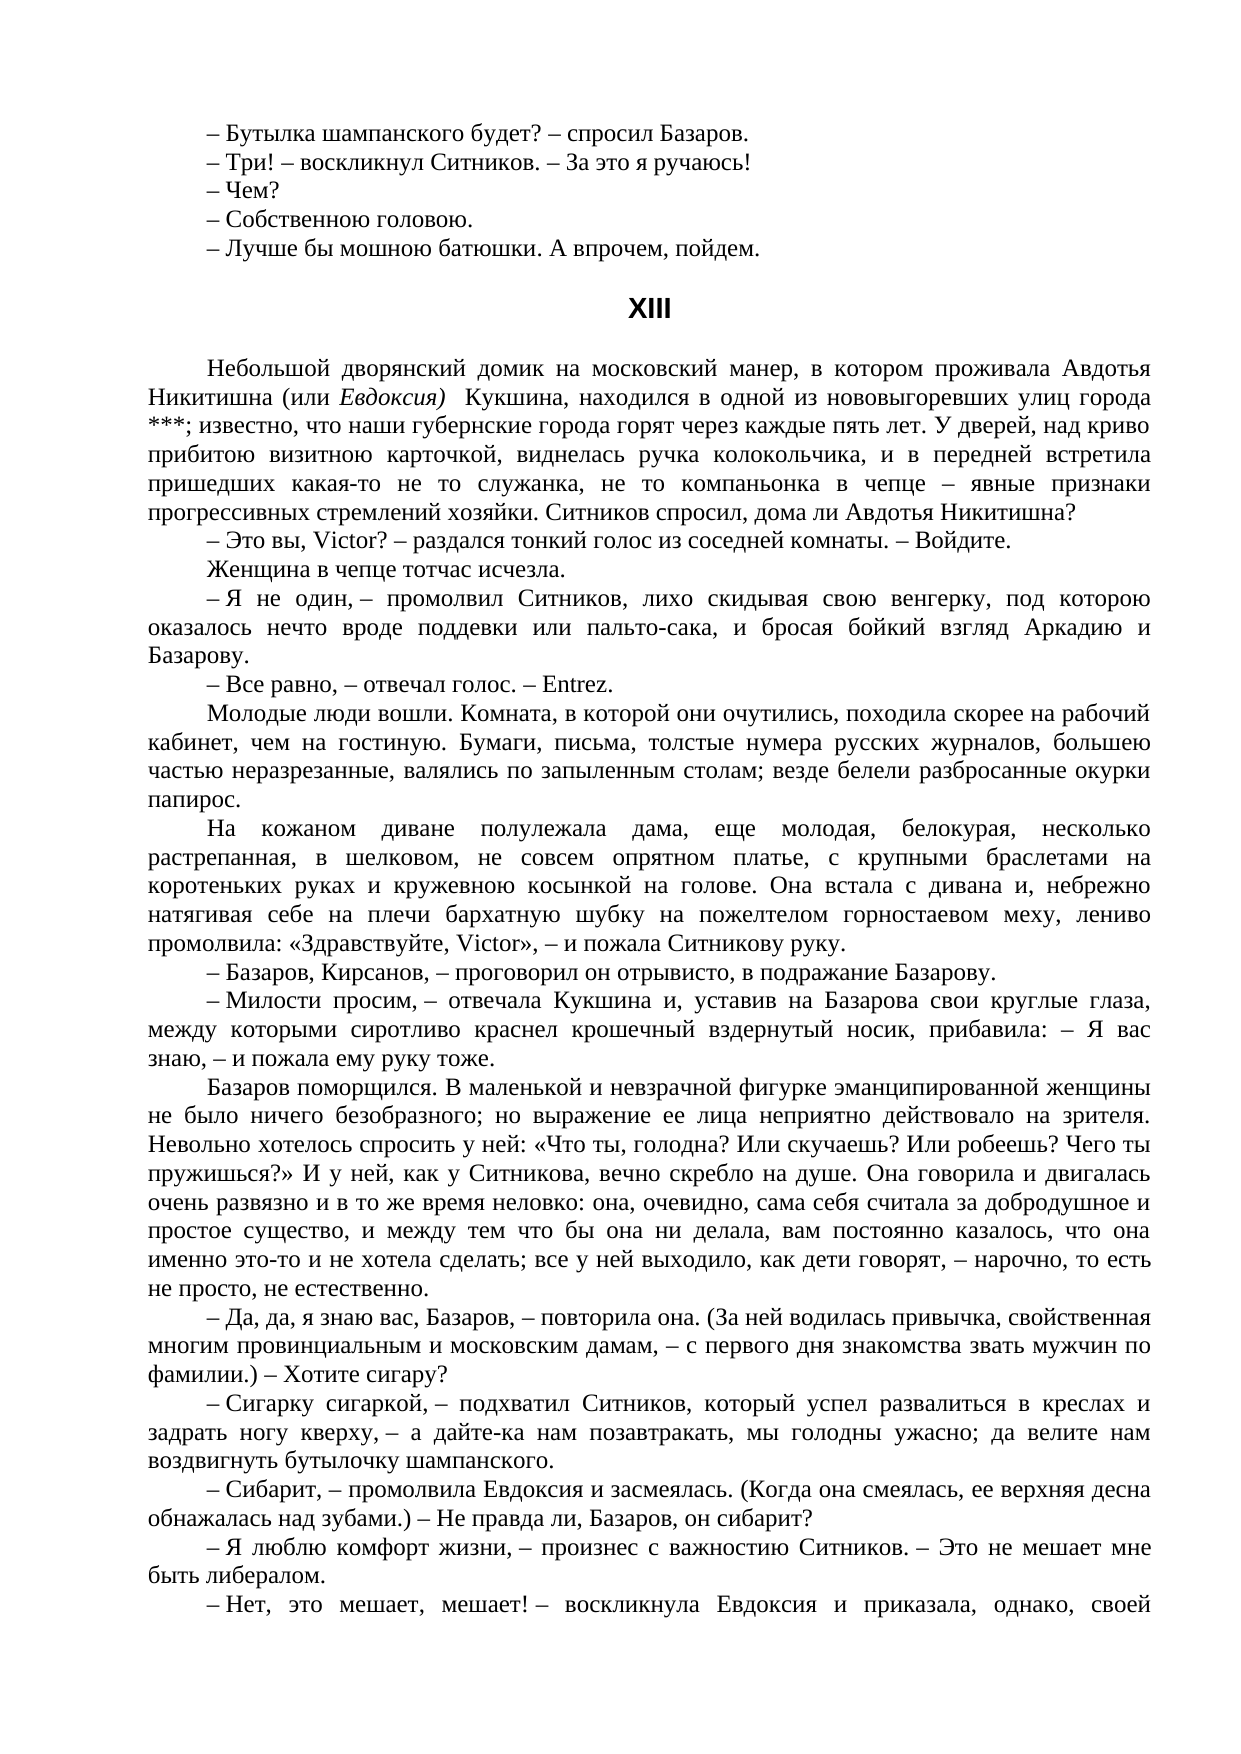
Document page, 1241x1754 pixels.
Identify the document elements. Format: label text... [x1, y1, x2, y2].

text – Базаров, Кирсанов, – проговорил он отрывисто, в подражание Базарову. [148, 957, 1152, 985]
text – Собственною головою. [148, 204, 1152, 233]
text Базаров поморщился. В маленькой и невзрачной фигурке эманципированной женщины не было ничего безобразного; но выражение ее лица неприятно действовало на зрителя. Невольно хотелось спросить у ней: «Что ты, голодна? Или скучаешь? Или робеешь? Чего ты пружишься?» И у ней, как у Ситникова, вечно скребло на душе. Она говорила и двигалась очень развязно и в то же время неловко: она, очевидно, сама себя считала за добродушное и простое существо, и между тем что бы она ни делала, вам постоянно казалось, что она именно это-то и не хотела сделать; все у ней выходило, как дети говорят, – нарочно, то есть не просто, не естественно. [148, 1072, 1152, 1302]
text – Я не один, – промолвил Ситников, лихо скидывая свою венгерку, под которою оказалось нечто вроде поддевки или пальто-сака, и бросая бойкий взгляд Аркадию и Базарову. [148, 583, 1152, 669]
text – Бутылка шампанского будет? – спросил Базаров. [148, 118, 1152, 147]
text – Три! – воскликнул Ситников. – За это я ручаюсь! [148, 147, 1152, 176]
text – Милости просим, – отвечала Кукшина и, уставив на Базарова свои круглые глаза, между которыми сиротливо краснел крошечный вздернутый носик, прибавила: – Я вас знаю, – и пожала ему руку тоже. [148, 985, 1152, 1072]
text – Чем? [148, 176, 1152, 204]
text – Лучше бы мошною батюшки. А впрочем, пойдем. [148, 233, 1152, 262]
text Небольшой дворянский домик на московский манер, в котором проживала Авдотья Никитишна (или Евдоксия) Кукшина, находился в одной из нововыгоревших улиц города ***; известно, что наши губернские города горят через каждые пять лет. У дверей, над криво прибитою визитною карточкой, виднелась ручка колокольчика, и в передней встретила пришедших какая-то не то служанка, не то компаньонка в чепце – явные признаки прогрессивных стремлений хозяйки. Ситников спросил, дома ли Авдотья Никитишна? [148, 353, 1152, 525]
text – Сигарку сигаркой, – подхватил Ситников, который успел развалиться в креслах и задрать ногу кверху, – а дайте-ка нам позавтракать, мы голодны ужасно; да велите нам воздвигнуть бутылочку шампанского. [148, 1388, 1152, 1474]
text Молодые люди вошли. Комната, в которой они очутились, походила скорее на рабочий кабинет, чем на гостиную. Бумаги, письма, толстые нумера русских журналов, большею частью неразрезанные, валялись по запыленным столам; везде белели разбросанные окурки папирос. [148, 698, 1152, 813]
text – Нет, это мешает, мешает! – воскликнула Евдоксия и приказала, однако, своей [148, 1589, 1152, 1618]
text – Я люблю комфорт жизни, – произнес с важностию Ситников. – Это не мешает мне быть либералом. [148, 1532, 1152, 1589]
text – Да, да, я знаю вас, Базаров, – повторила она. (За ней водилась привычка, свойственная многим провинциальным и московским дамам, – с первого дня знакомства звать мужчин по фамилии.) – Хотите сигару? [148, 1302, 1152, 1388]
text На кожаном диване полулежала дама, еще молодая, белокурая, несколько растрепанная, в шелковом, не совсем опрятном платье, с крупными браслетами на коротеньких руках и кружевною косынкой на голове. Она встала с дивана и, небрежно натягивая себе на плечи бархатную шубку на пожелтелом горностаевом меху, лениво промолвила: «Здравствуйте, Victor», – и пожала Ситникову руку. [148, 813, 1152, 957]
subtitle XIII [148, 291, 1152, 324]
text – Все равно, – отвечал голос. – Entrez. [148, 669, 1152, 698]
text – Сибарит, – промолвила Евдоксия и засмеялась. (Когда она смеялась, ее верхняя десна обнажалась над зубами.) – Не правда ли, Базаров, он сибарит? [148, 1474, 1152, 1532]
text Женщина в чепце тотчас исчезла. [148, 554, 1152, 583]
text – Это вы, Victor? – раздался тонкий голос из соседней комнаты. – Войдите. [148, 525, 1152, 554]
